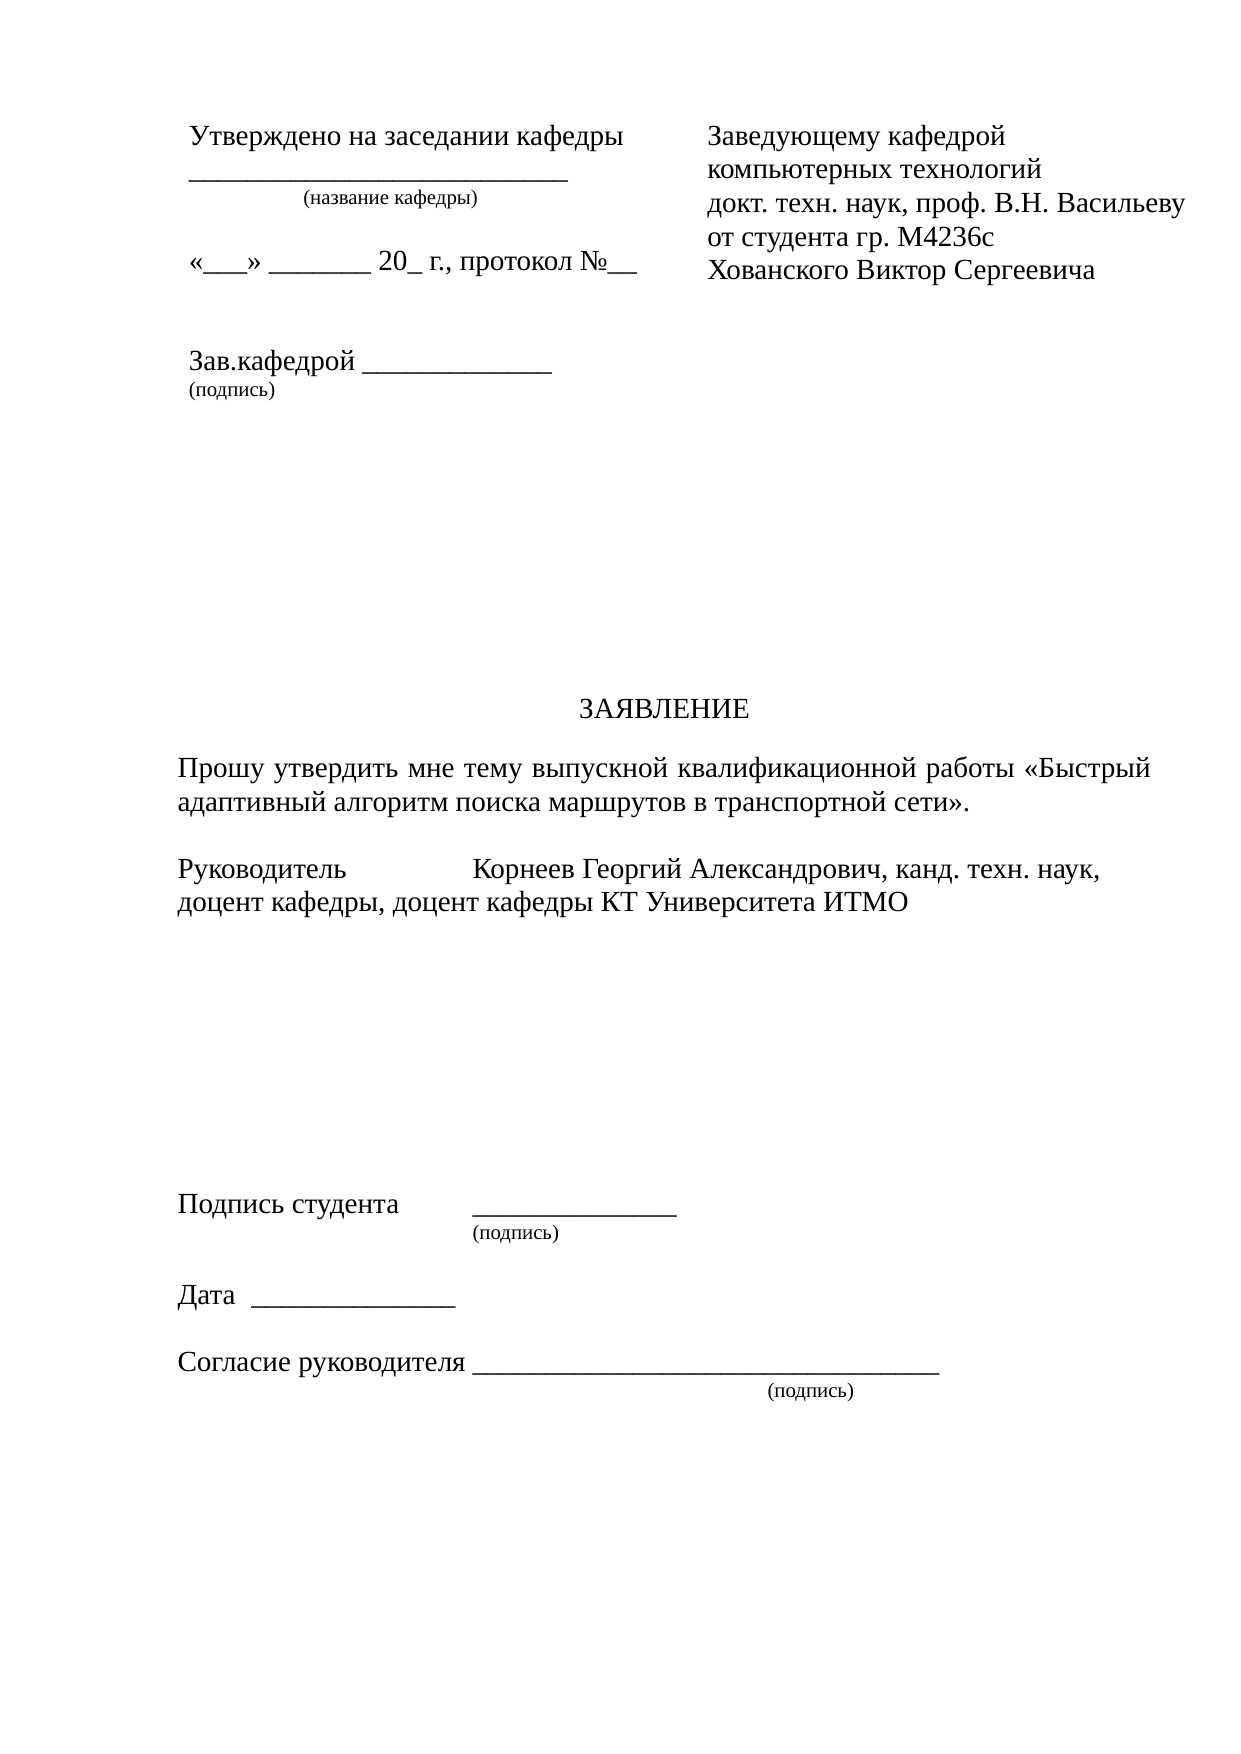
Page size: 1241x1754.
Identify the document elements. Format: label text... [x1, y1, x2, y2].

table_cell [696, 405, 1214, 692]
text Дата ______________ [177, 1277, 1152, 1311]
text (подпись) [177, 1378, 1152, 1402]
text Подпись студента ______________ [177, 1186, 1152, 1220]
table_header Заведующему кафедрой компьютерных технологий докт. техн. наук, проф. В.Н. Васильеву от студента гр. M4236c Хованского Виктор Сергеевича [696, 118, 1214, 405]
table_header Утверждено на заседании кафедры __________________________ (название кафедры) «___» _______ 20_ г., протокол №__ Зав.кафедрой _____________ (подпись) [177, 118, 696, 405]
text Руководитель Корнеев Георгий Александрович, канд. техн. наук, доцент кафедры, доцент кафедры КТ Университета ИТМО [177, 851, 1152, 918]
text Прошу утвердить мне тему выпускной квалификационной работы «Быстрый адаптивный алгоритм поиска маршрутов в транспортной сети». [177, 750, 1152, 817]
table_cell [177, 405, 696, 692]
text Согласие руководителя ________________________________ [177, 1344, 1152, 1378]
text (подпись) [177, 1220, 1152, 1244]
text ЗАЯВЛЕНИЕ [177, 692, 1152, 725]
